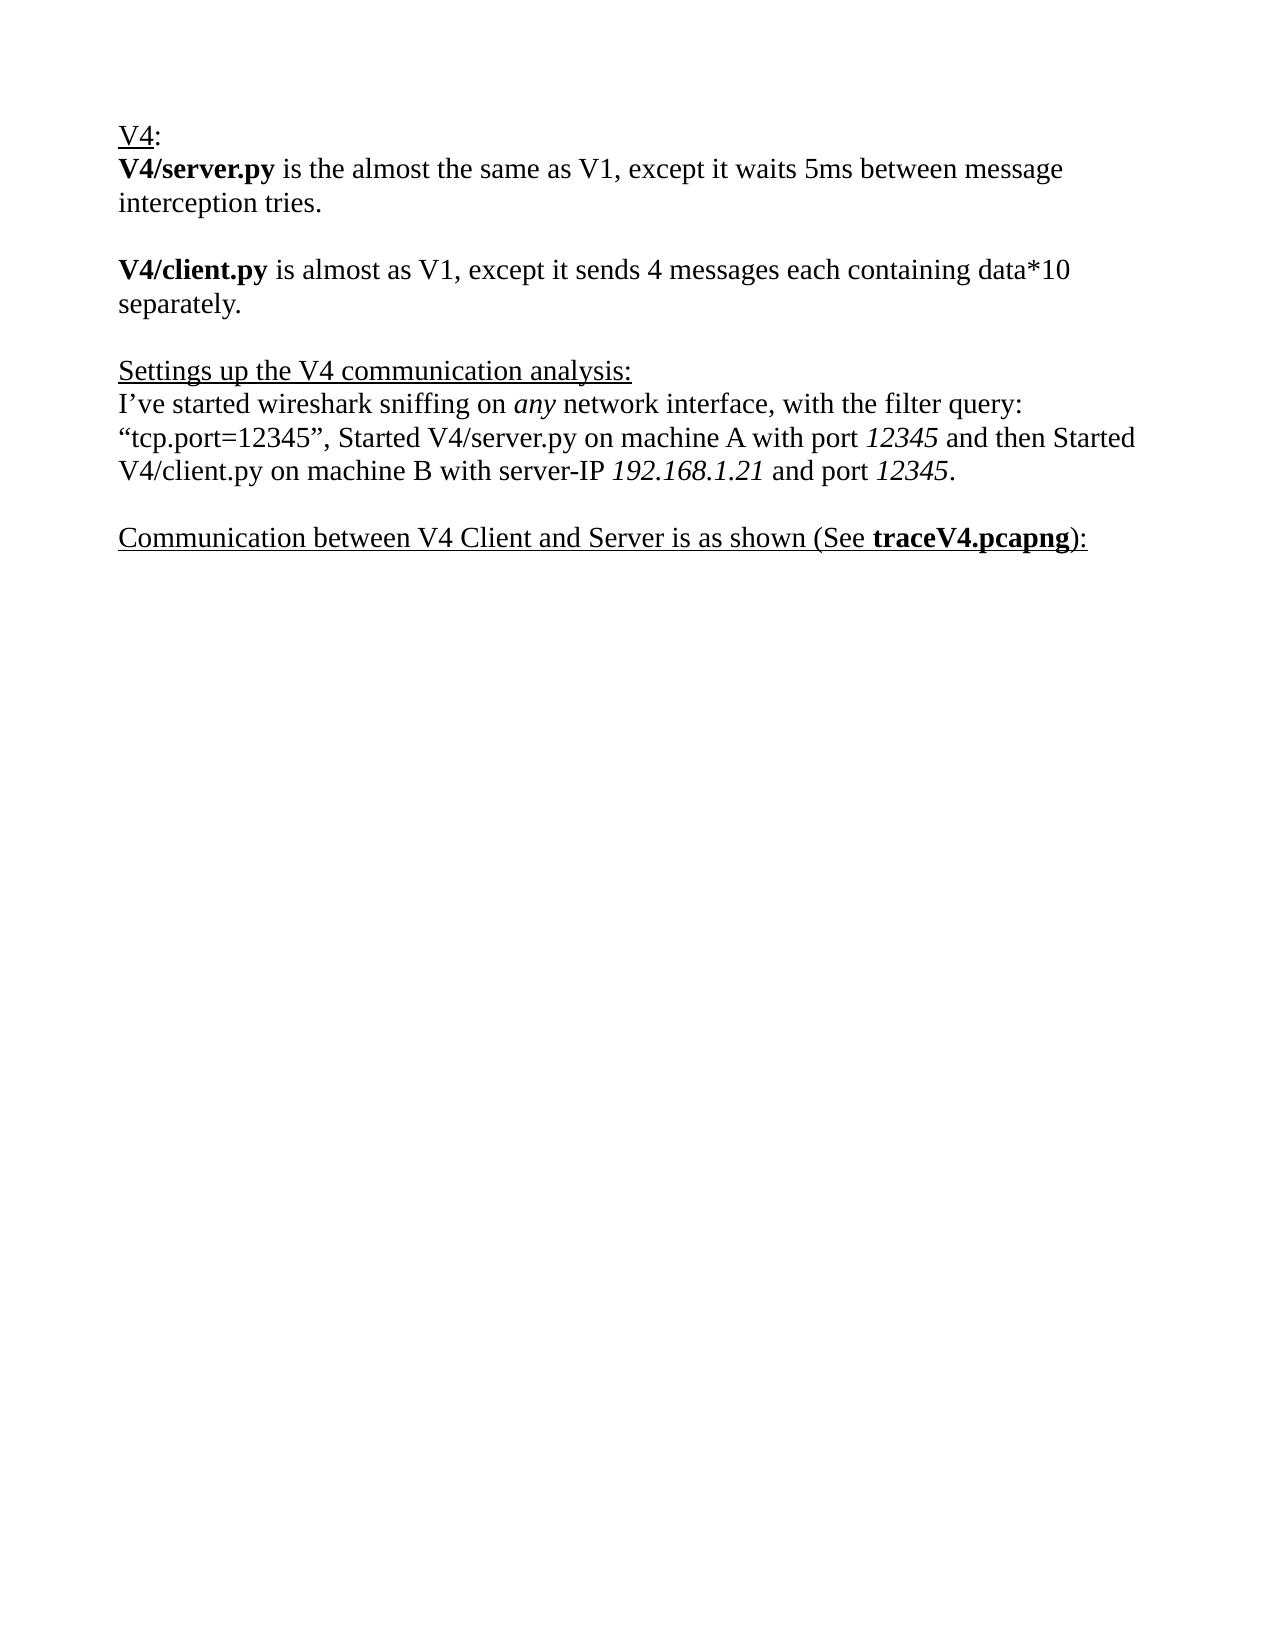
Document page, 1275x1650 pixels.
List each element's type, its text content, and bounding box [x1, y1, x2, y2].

text V4/server.py is the almost the same as V1, except it waits 5ms between message interception tries. [118, 152, 1157, 219]
text V4: [118, 118, 1157, 152]
text Settings up the V4 communication analysis: I’ve started wireshark sniffing on any network interface, with the filter query: “tcp.port=12345”, Started V4/server.py on machine A with port 12345 and then Started V4/client.py on machine B with server-IP 192.168.1.21 and port 12345. [118, 353, 1157, 487]
text Communication between V4 Client and Server is as shown (See traceV4.pcapng): [118, 521, 1157, 554]
text V4/client.py is almost as V1, except it sends 4 messages each containing data*10 separately. [118, 252, 1157, 319]
